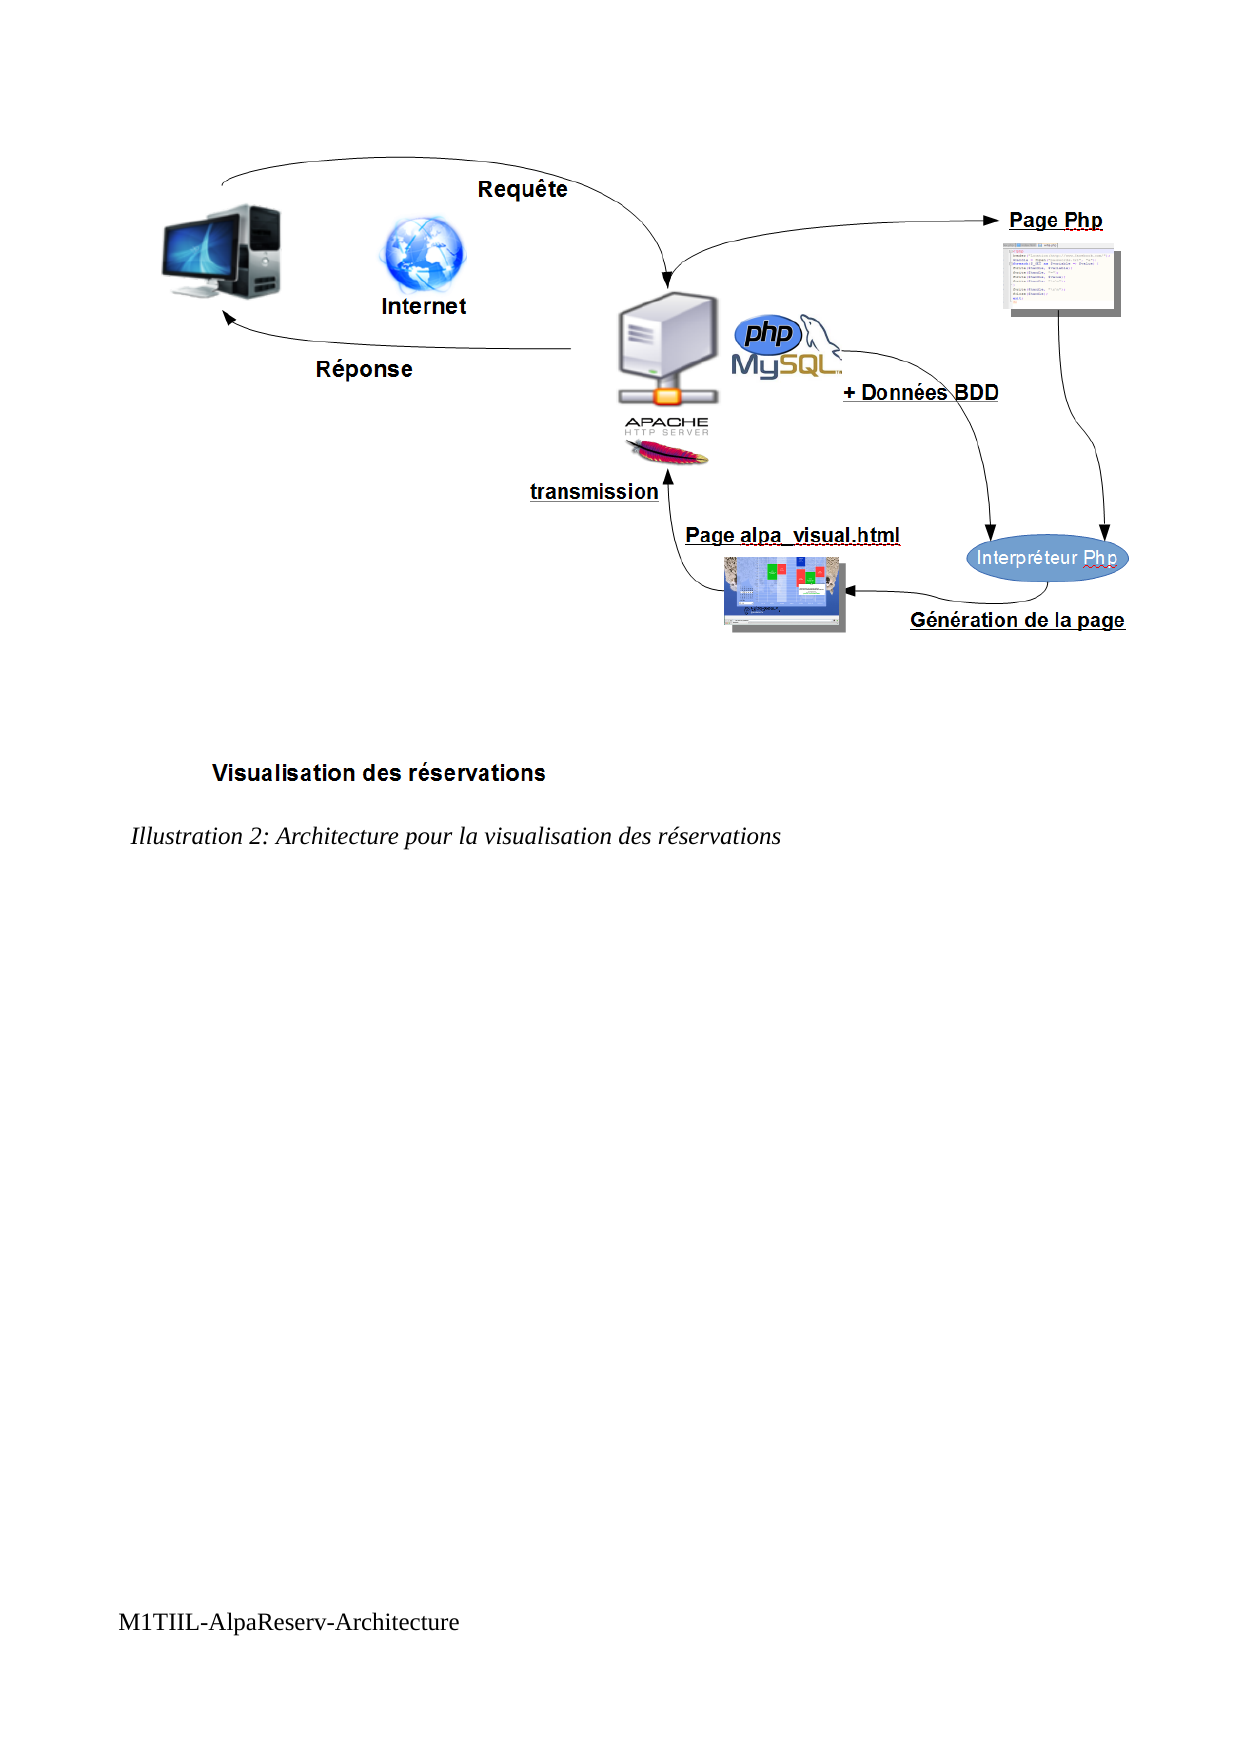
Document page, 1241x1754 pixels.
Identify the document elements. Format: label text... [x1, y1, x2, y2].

text Illustration 2: Architecture pour la visualisation des réservations [130, 822, 1134, 850]
picture [130, 142, 1135, 822]
